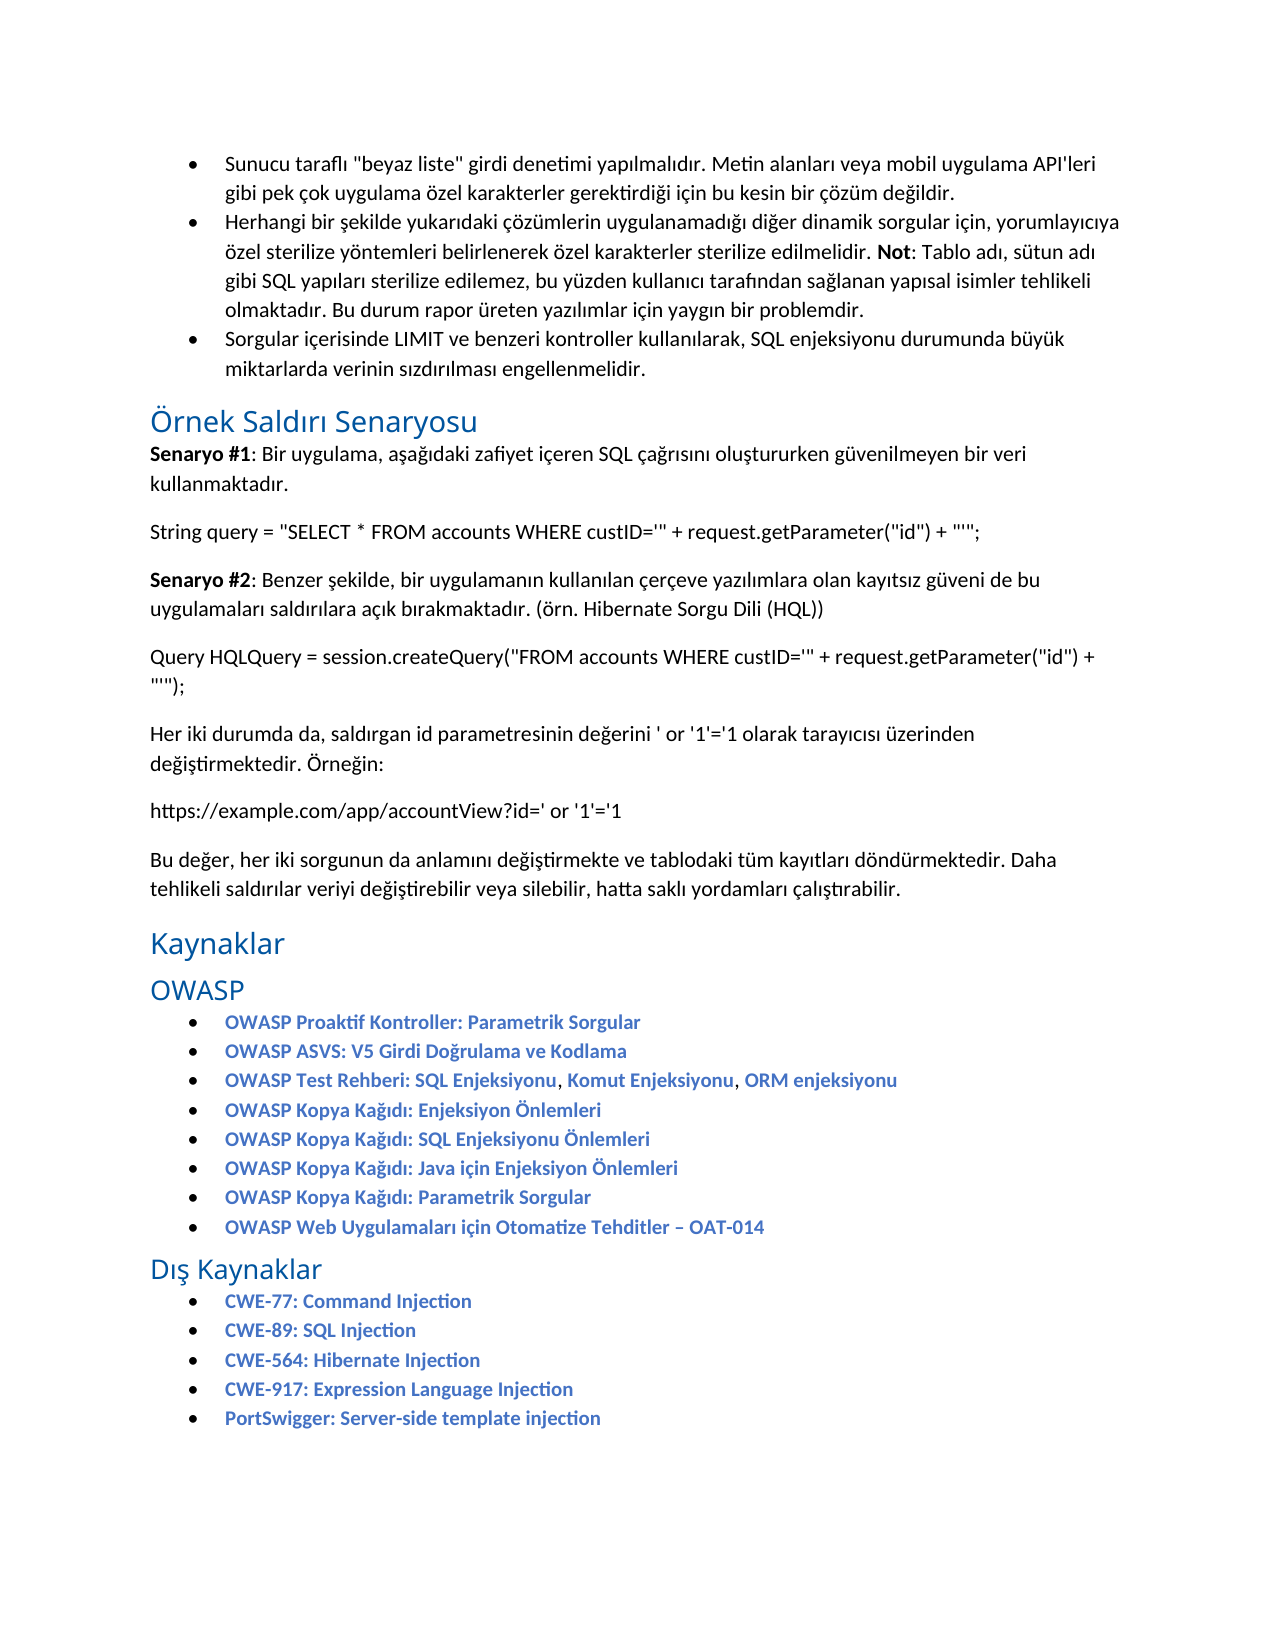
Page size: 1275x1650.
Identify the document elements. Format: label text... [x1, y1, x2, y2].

list CWE-564: Hibernate Injection [187, 1346, 1125, 1372]
text Senaryo #2: Benzer şekilde, bir uygulamanın kullanılan çerçeve yazılımlara olan kayıtsız güveni de bu uygulamaları saldırılara açık bırakmaktadır. (örn. Hibernate Sorgu Dili (HQL)) [150, 566, 1125, 622]
list OWASP Web Uygulamaları için Otomatize Tehditler – OAT-014 [187, 1213, 1125, 1239]
list Herhangi bir şekilde yukarıdaki çözümlerin uygulanamadığı diğer dinamik sorgular için, yorumlayıcıya özel sterilize yöntemleri belirlenerek özel karakterler sterilize edilmelidir. Not: Tablo adı, sütun adı gibi SQL yapıları sterilize edilemez, bu yüzden kullanıcı tarafından sağlanan yapısal isimler tehlikeli olmaktadır. Bu durum rapor üreten yazılımlar için yaygın bir problemdir. [187, 208, 1125, 323]
list Sorgular içerisinde LIMIT ve benzeri kontroller kullanılarak, SQL enjeksiyonu durumunda büyük miktarlarda verinin sızdırılması engellenmelidir. [187, 326, 1125, 382]
list PortSwigger: Server-side template injection [187, 1404, 1125, 1431]
text https://example.com/app/accountView?id=' or '1'='1 [150, 798, 1125, 824]
list Sunucu taraflı "beyaz liste" girdi denetimi yapılmalıdır. Metin alanları veya mobil uygulama API'leri gibi pek çok uygulama özel karakterler gerektirdiği için bu kesin bir çözüm değildir. [187, 150, 1125, 206]
subtitle OWASP [150, 971, 1125, 1008]
list CWE-77: Command Injection [187, 1287, 1125, 1314]
list OWASP Kopya Kağıdı: Java için Enjeksiyon Önlemleri [187, 1154, 1125, 1181]
list CWE-917: Expression Language Injection [187, 1375, 1125, 1402]
list OWASP Kopya Kağıdı: SQL Enjeksiyonu Önlemleri [187, 1125, 1125, 1152]
list OWASP Kopya Kağıdı: Enjeksiyon Önlemleri [187, 1096, 1125, 1122]
text Bu değer, her iki sorgunun da anlamını değiştirmekte ve tablodaki tüm kayıtları döndürmektedir. Daha tehlikeli saldırılar veriyi değiştirebilir veya silebilir, hatta saklı yordamları çalıştırabilir. [150, 846, 1125, 902]
list OWASP ASVS: V5 Girdi Doğrulama ve Kodlama [187, 1037, 1125, 1064]
list OWASP Test Rehberi: SQL Enjeksiyonu, Komut Enjeksiyonu, ORM enjeksiyonu [187, 1066, 1125, 1093]
text Her iki durumda da, saldırgan id parametresinin değerini ' or '1'='1 olarak tarayıcısı üzerinden değiştirmektedir. Örneğin: [150, 720, 1125, 776]
subtitle Örnek Saldırı Senaryosu [150, 401, 1125, 441]
text Query HQLQuery = session.createQuery("FROM accounts WHERE custID='" + request.getParameter("id") + "'"); [150, 643, 1125, 699]
subtitle Dış Kaynaklar [150, 1250, 1125, 1287]
list CWE-89: SQL Injection [187, 1317, 1125, 1343]
list OWASP Proaktif Kontroller: Parametrik Sorgular [187, 1008, 1125, 1034]
subtitle Kaynaklar [150, 923, 1125, 963]
list OWASP Kopya Kağıdı: Parametrik Sorgular [187, 1183, 1125, 1210]
text String query = "SELECT * FROM accounts WHERE custID='" + request.getParameter("id") + "'"; [150, 518, 1125, 544]
text Senaryo #1: Bir uygulama, aşağıdaki zafiyet içeren SQL çağrısını oluştururken güvenilmeyen bir veri kullanmaktadır. [150, 441, 1125, 496]
